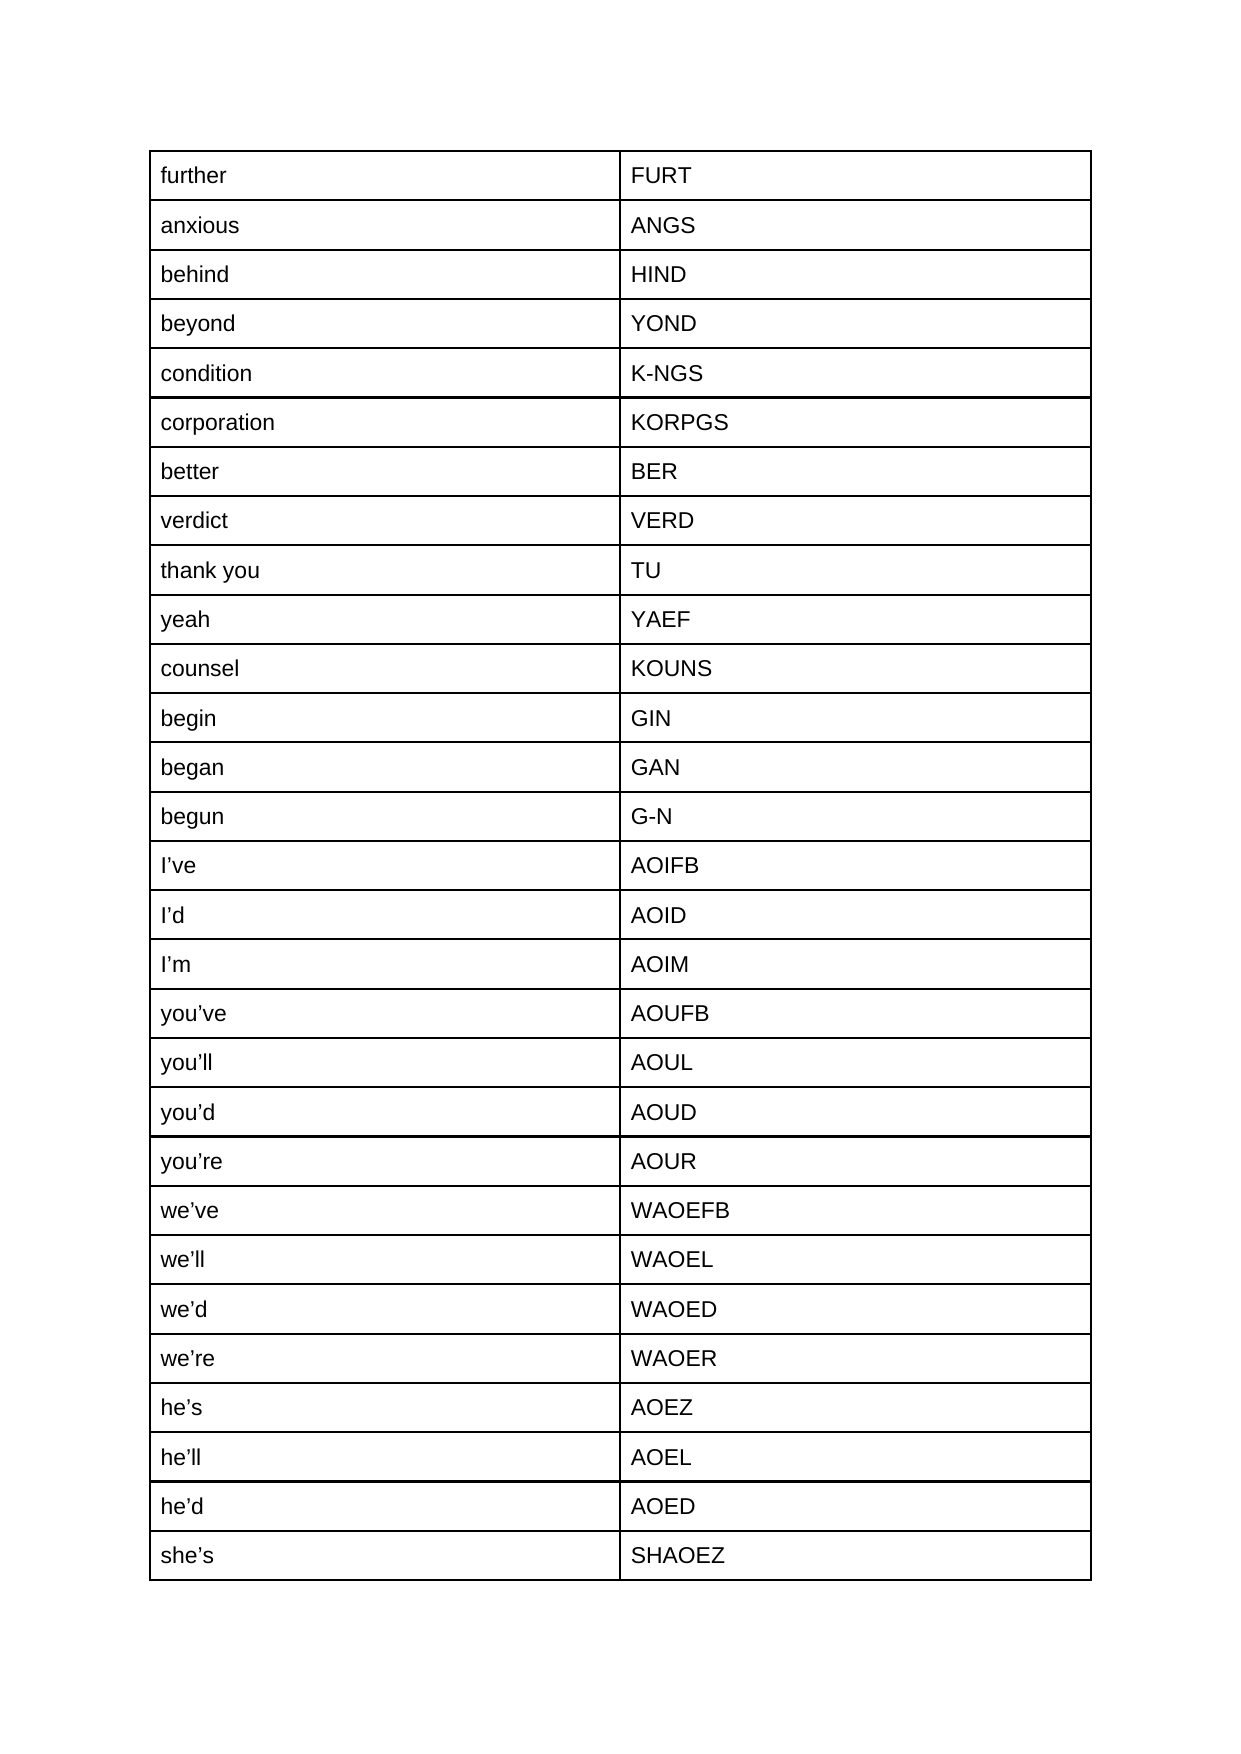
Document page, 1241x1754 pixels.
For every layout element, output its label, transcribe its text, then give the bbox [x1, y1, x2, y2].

table_cell I’d [151, 891, 619, 938]
table_cell begun [151, 793, 619, 840]
table_cell he’s [151, 1384, 619, 1431]
table_cell AOIM [621, 940, 1090, 988]
table_cell verdict [151, 497, 619, 544]
table_cell GIN [621, 694, 1090, 741]
table_cell AOUL [621, 1039, 1090, 1086]
table_cell HIND [621, 251, 1090, 298]
table_cell you’d [151, 1088, 619, 1135]
table_cell thank you [151, 546, 619, 593]
table_cell GAN [621, 743, 1090, 791]
table_cell beyond [151, 300, 619, 347]
table_cell SHAOEZ [621, 1532, 1090, 1579]
table_cell you’re [151, 1138, 619, 1185]
table_cell AOED [621, 1483, 1090, 1529]
table_cell AOUR [621, 1138, 1090, 1185]
table_cell FURT [621, 152, 1090, 199]
table_cell AOUD [621, 1088, 1090, 1135]
table_cell AOIFB [621, 842, 1090, 889]
table_cell BER [621, 448, 1090, 495]
table_cell AOEZ [621, 1384, 1090, 1431]
table_cell he’d [151, 1483, 619, 1529]
table_cell KORPGS [621, 399, 1090, 446]
table_cell yeah [151, 596, 619, 643]
table_cell we’re [151, 1335, 619, 1382]
table_cell counsel [151, 645, 619, 692]
table_cell anxious [151, 201, 619, 248]
table_cell K-NGS [621, 349, 1090, 396]
table_cell AOEL [621, 1433, 1090, 1480]
table_cell began [151, 743, 619, 791]
table_cell we’d [151, 1285, 619, 1332]
table_cell AOID [621, 891, 1090, 938]
table_cell she’s [151, 1532, 619, 1579]
table_cell AOUFB [621, 990, 1090, 1037]
table_cell you’ve [151, 990, 619, 1037]
table_cell YAEF [621, 596, 1090, 643]
table_cell KOUNS [621, 645, 1090, 692]
table_cell TU [621, 546, 1090, 593]
table_cell WAOED [621, 1285, 1090, 1332]
table_cell ANGS [621, 201, 1090, 248]
table_cell further [151, 152, 619, 199]
table_cell WAOEFB [621, 1187, 1090, 1234]
table_cell I’m [151, 940, 619, 988]
table_cell behind [151, 251, 619, 298]
table_cell condition [151, 349, 619, 396]
table_cell WAOER [621, 1335, 1090, 1382]
table_cell he’ll [151, 1433, 619, 1480]
table_cell G-N [621, 793, 1090, 840]
table_cell WAOEL [621, 1236, 1090, 1283]
table_cell you’ll [151, 1039, 619, 1086]
table_cell VERD [621, 497, 1090, 544]
table_cell corporation [151, 399, 619, 446]
table_cell begin [151, 694, 619, 741]
table_cell YOND [621, 300, 1090, 347]
table_cell I’ve [151, 842, 619, 889]
table_cell better [151, 448, 619, 495]
table_cell we’ve [151, 1187, 619, 1234]
table_cell we’ll [151, 1236, 619, 1283]
